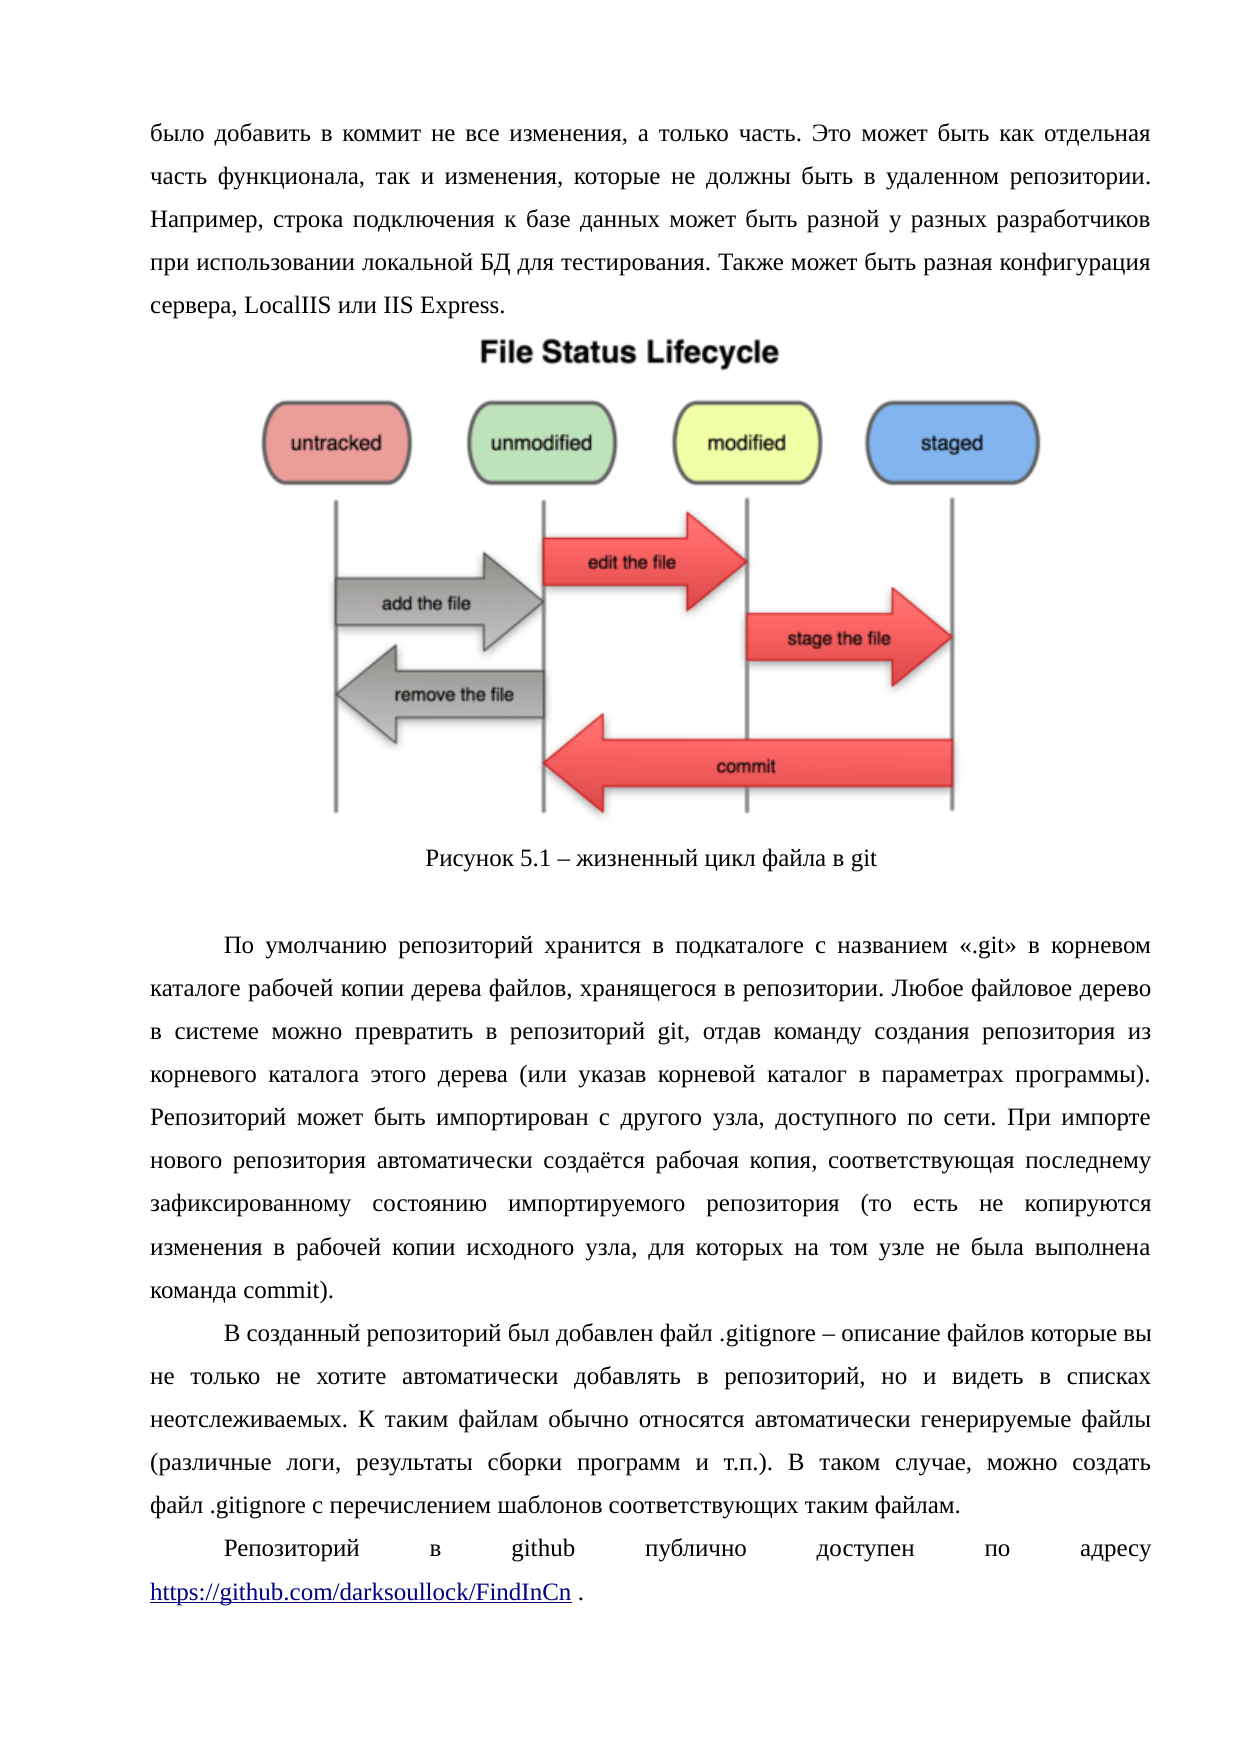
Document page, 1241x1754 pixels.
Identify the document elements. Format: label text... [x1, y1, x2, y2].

text В созданный репозиторий был добавлен файл .gitignore – описание файлов которые вы не только не хотите автоматически добавлять в репозиторий, но и видеть в списках неотслеживаемых. К таким файлам обычно относятся автоматически генерируемые файлы (различные логи, результаты сборки программ и т.п.). В таком случае, можно создать файл .gitignore с перечислением шаблонов соответствующих таким файлам. [150, 1318, 1152, 1519]
text Репозиторий в github публично доступен по адресу https://github.com/darksoullock/FindInCn . [150, 1533, 1152, 1605]
text По умолчанию репозиторий хранится в подкаталоге с названием «.git» в корневом каталоге рабочей копии дерева файлов, хранящегося в репозитории. Любое файловое дерево в системе можно превратить в репозиторий git, отдав команду создания репозитория из корневого каталога этого дерева (или указав корневой каталог в параметрах программы). Репозиторий может быть импортирован с другого узла, доступного по сети. При импорте нового репозитория автоматически создаётся рабочая копия, соответствующая последнему зафиксированному состоянию импортируемого репозитория (то есть не копируются изменения в рабочей копии исходного узла, для которых на том узле не была выполнена команда commit). [150, 930, 1152, 1303]
text Рисунок 5.1 – жизненный цикл файла в git [150, 843, 1152, 872]
text было добавить в коммит не все изменения, а только часть. Это может быть как отдельная часть функционала, так и изменения, которые не должны быть в удаленном репозитории. Например, строка подключения к базе данных может быть разной у разных разработчиков при использовании локальной БД для тестирования. Также может быть разная конфигурация сервера, LocalIIS или IIS Express. [150, 118, 1152, 319]
